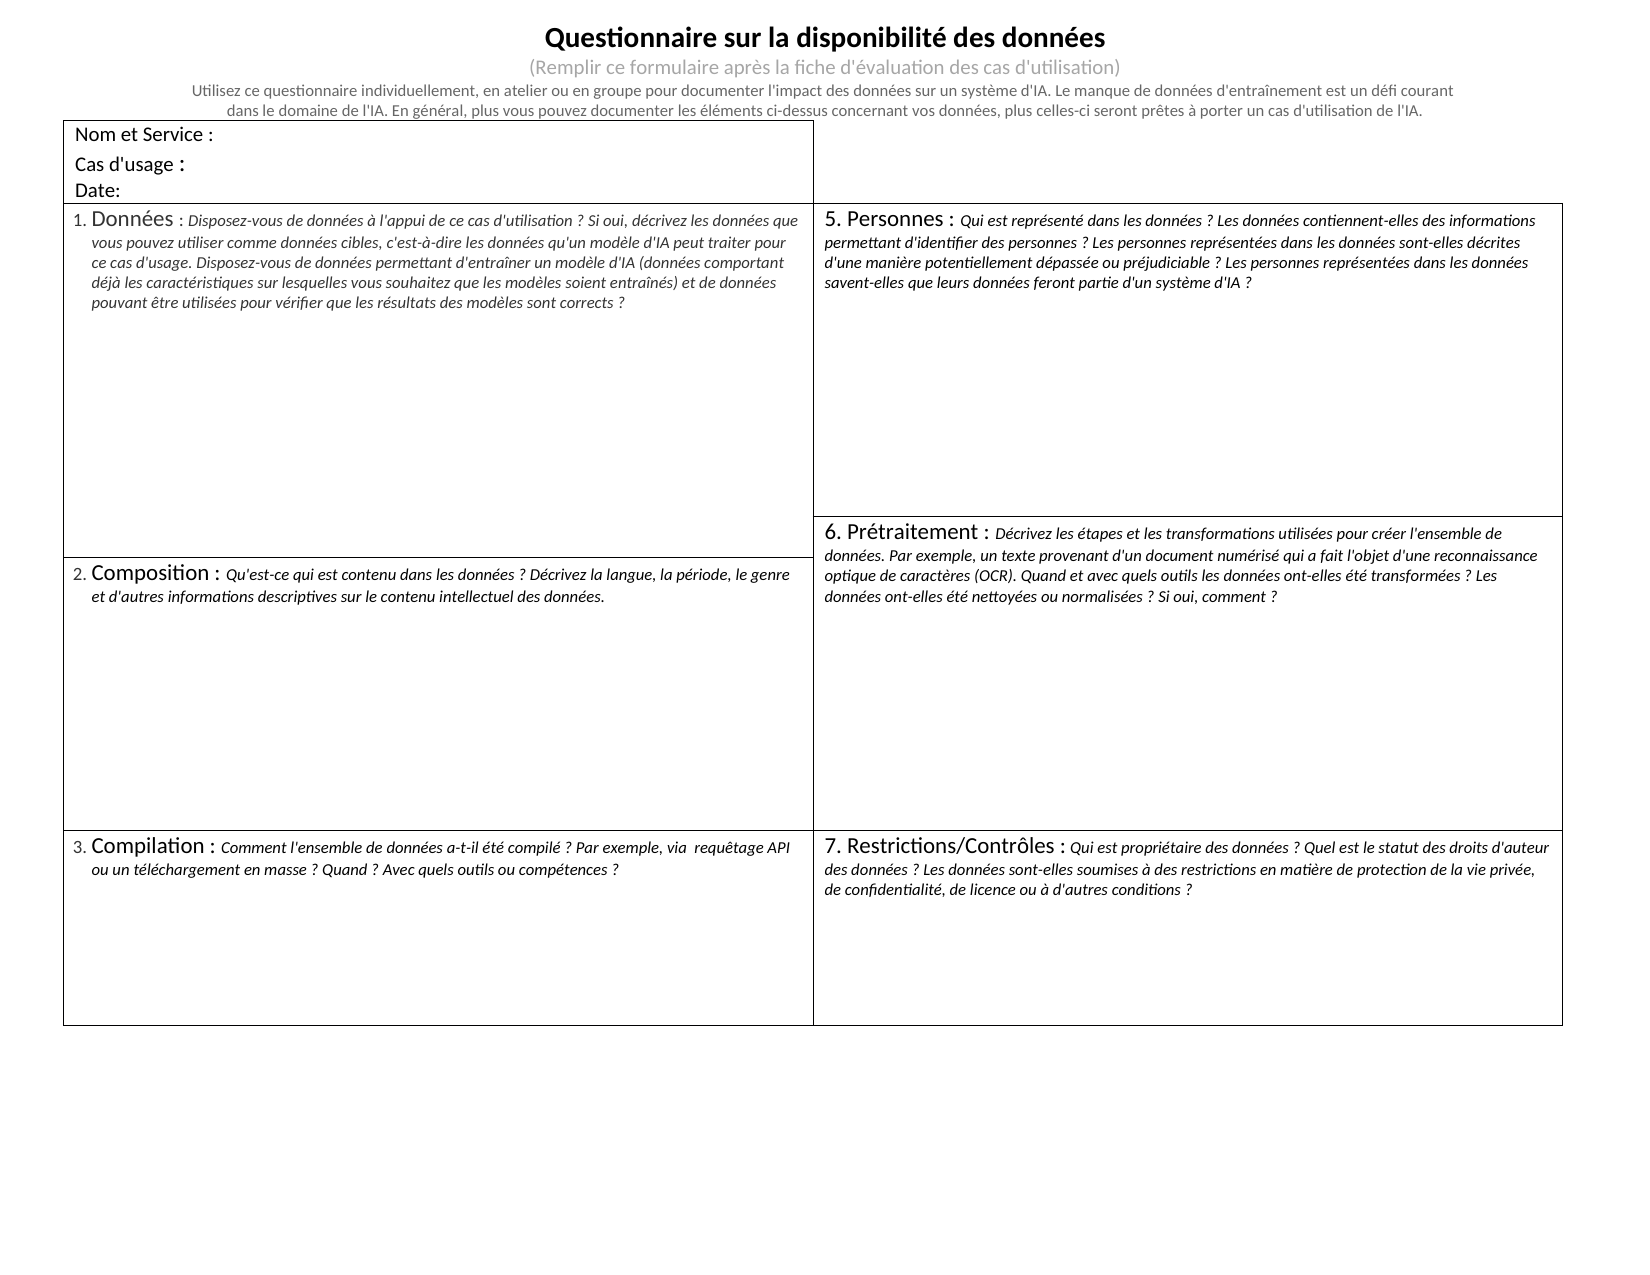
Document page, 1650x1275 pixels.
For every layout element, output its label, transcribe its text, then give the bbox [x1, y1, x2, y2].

table_cell 7. Restrictions/Contrôles : Qui est propriétaire des données ? Quel est le statut des droits d'auteur des données ? Les données sont-elles soumises à des restrictions en matière de protection de la vie privée, de confidentialité, de licence ou à d'autres conditions ? [814, 831, 1562, 1025]
table_cell Compilation : Comment l'ensemble de données a-t-il été compilé ? Par exemple, via requêtage API ou un téléchargement en masse ? Quand ? Avec quels outils ou compétences ? [64, 831, 813, 1025]
table_cell 5. Personnes : Qui est représenté dans les données ? Les données contiennent-elles des informations permettant d'identifier des personnes ? Les personnes représentées dans les données sont-elles décrites d'une manière potentiellement dépassée ou préjudiciable ? Les personnes représentées dans les données savent-elles que leurs données feront partie d'un système d'IA ? [814, 204, 1562, 516]
table_cell Composition : Qu'est-ce qui est contenu dans les données ? Décrivez la langue, la période, le genre et d'autres informations descriptives sur le contenu intellectuel des données. [64, 558, 813, 830]
table_cell Données : Disposez-vous de données à l'appui de ce cas d'utilisation ? Si oui, décrivez les données que vous pouvez utiliser comme données cibles, c'est-à-dire les données qu'un modèle d'IA peut traiter pour ce cas d'usage. Disposez-vous de données permettant d'entraîner un modèle d'IA (données comportant déjà les caractéristiques sur lesquelles vous souhaitez que les modèles soient entraînés) et de données pouvant être utilisées pour vérifier que les résultats des modèles sont corrects ? [64, 204, 813, 557]
table_cell 6. Prétraitement : Décrivez les étapes et les transformations utilisées pour créer l'ensemble de données. Par exemple, un texte provenant d'un document numérisé qui a fait l'objet d'une reconnaissance optique de caractères (OCR). Quand et avec quels outils les données ont-elles été transformées ? Les données ont-elles été nettoyées ou normalisées ? Si oui, comment ? [814, 517, 1562, 830]
table_header Nom et Service : Cas d'usage : Date: [64, 121, 813, 203]
